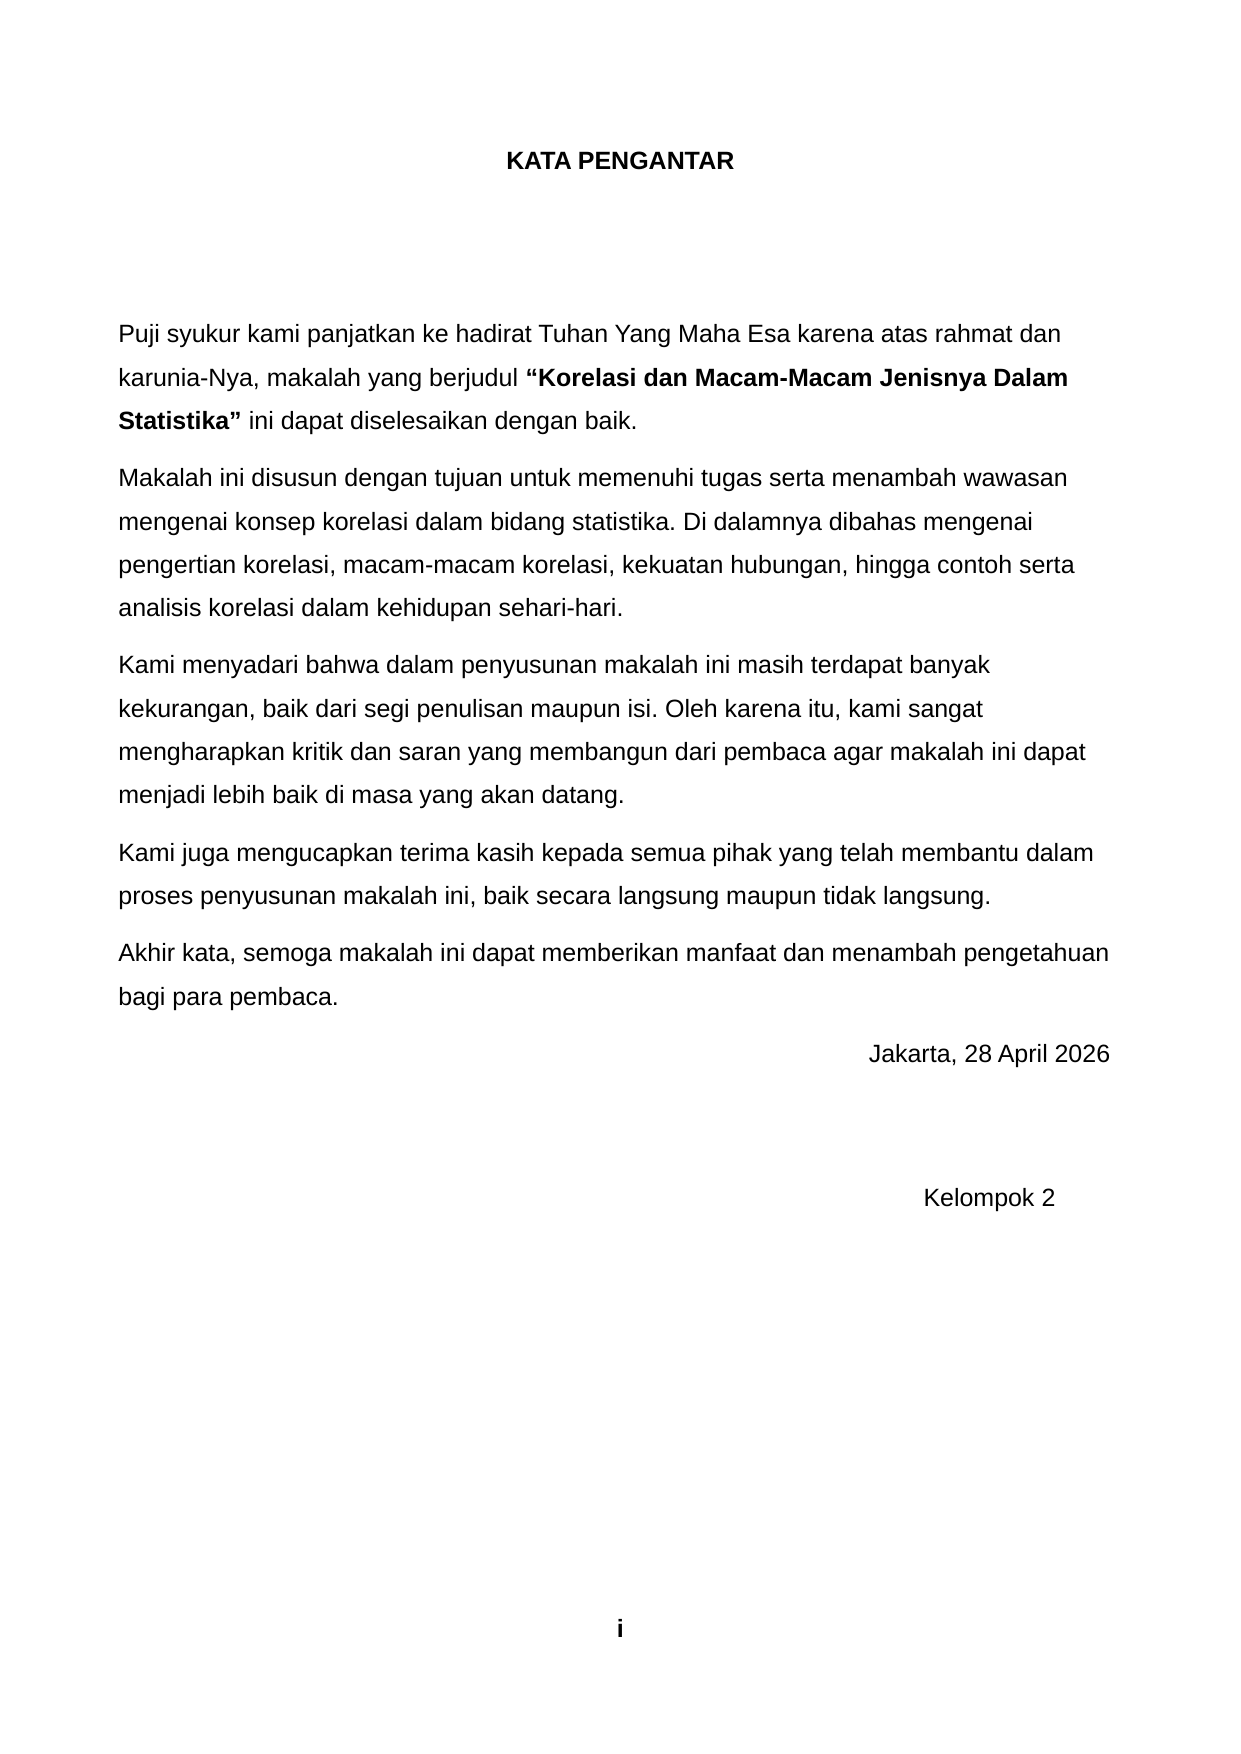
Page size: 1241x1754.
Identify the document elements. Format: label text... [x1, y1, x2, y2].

text Kelompok 2 [118, 1183, 1122, 1212]
text Akhir kata, semoga makalah ini dapat memberikan manfaat dan menambah pengetahuan bagi para pembaca. [118, 938, 1122, 1010]
text KATA PENGANTAR [118, 146, 1122, 175]
text Makalah ini disusun dengan tujuan untuk memenuhi tugas serta menambah wawasan mengenai konsep korelasi dalam bidang statistika. Di dalamnya dibahas mengenai pengertian korelasi, macam-macam korelasi, kekuatan hubungan, hingga contoh serta analisis korelasi dalam kehidupan sehari-hari. [118, 463, 1122, 621]
text Jakarta, 28 April 2026 [118, 1039, 1122, 1068]
text Kami menyadari bahwa dalam penyusunan makalah ini masih terdapat banyak kekurangan, baik dari segi penulisan maupun isi. Oleh karena itu, kami sangat mengharapkan kritik dan saran yang membangun dari pembaca agar makalah ini dapat menjadi lebih baik di masa yang akan datang. [118, 650, 1122, 808]
text Kami juga mengucapkan terima kasih kepada semua pihak yang telah membantu dalam proses penyusunan makalah ini, baik secara langsung maupun tidak langsung. [118, 837, 1122, 909]
text Puji syukur kami panjatkan ke hadirat Tuhan Yang Maha Esa karena atas rahmat dan karunia-Nya, makalah yang berjudul “Korelasi dan Macam-Macam Jenisnya Dalam Statistika” ini dapat diselesaikan dengan baik. [118, 319, 1122, 434]
text i [118, 1614, 1122, 1643]
